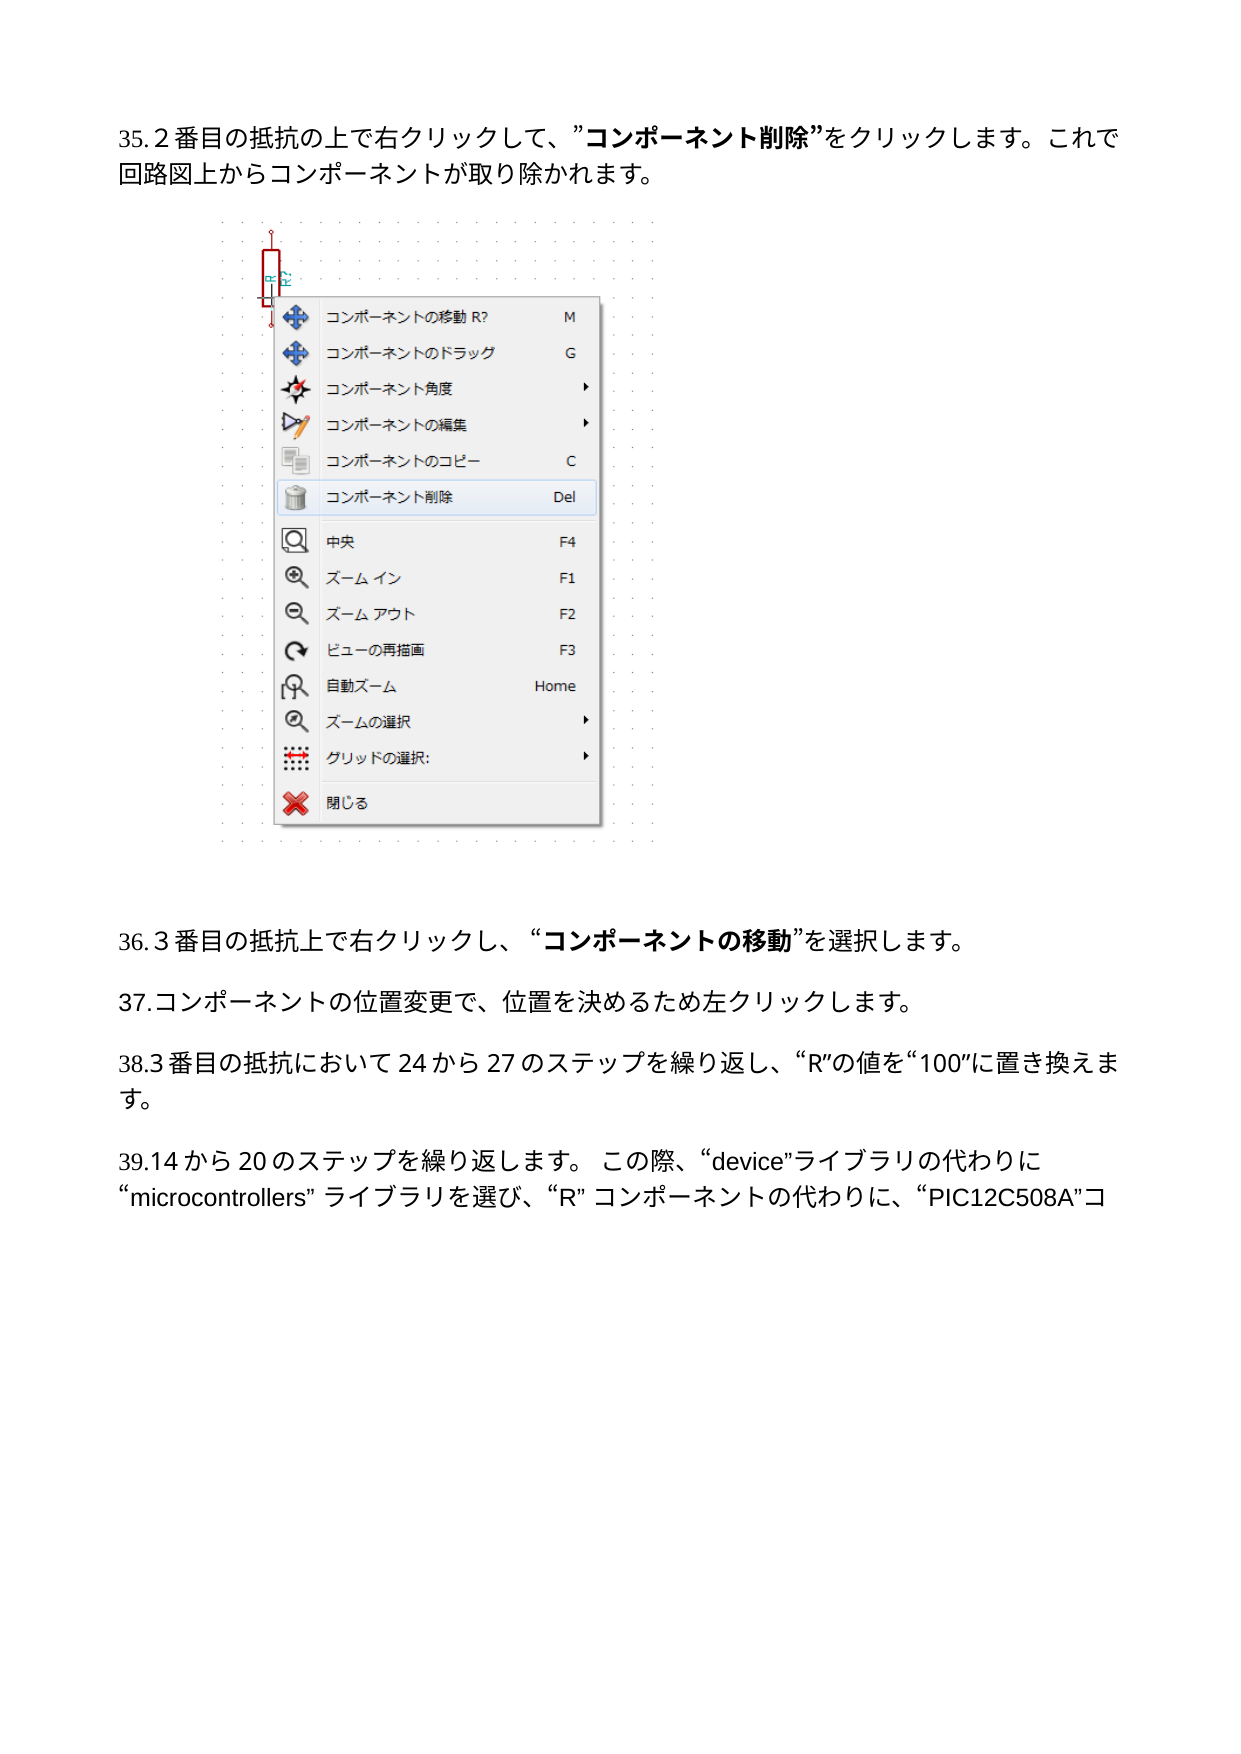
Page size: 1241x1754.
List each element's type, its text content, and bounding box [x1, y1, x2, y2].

list ３番目の抵抗上で右クリックし、 “コンポーネントの移動”を選択します。 [118, 921, 1122, 957]
list 14から20のステップを繰り返します。 この際、“device”ライブラリの代わりに“microcontrollers” ライブラリを選び、“R” コンポーネントの代わりに、“PIC12C508A”コ [118, 1141, 1122, 1213]
list コンポーネントの位置変更で、位置を決めるため左クリックします。 [118, 982, 1122, 1018]
list ２番目の抵抗の上で右クリックして、”コンポーネント削除”をクリックします。これで回路図上からコンポーネントが取り除かれます。 [118, 118, 1122, 842]
list 3番目の抵抗において24から27のステップを繰り返し、“R”の値を“100”に置き換えます。 [118, 1043, 1122, 1116]
